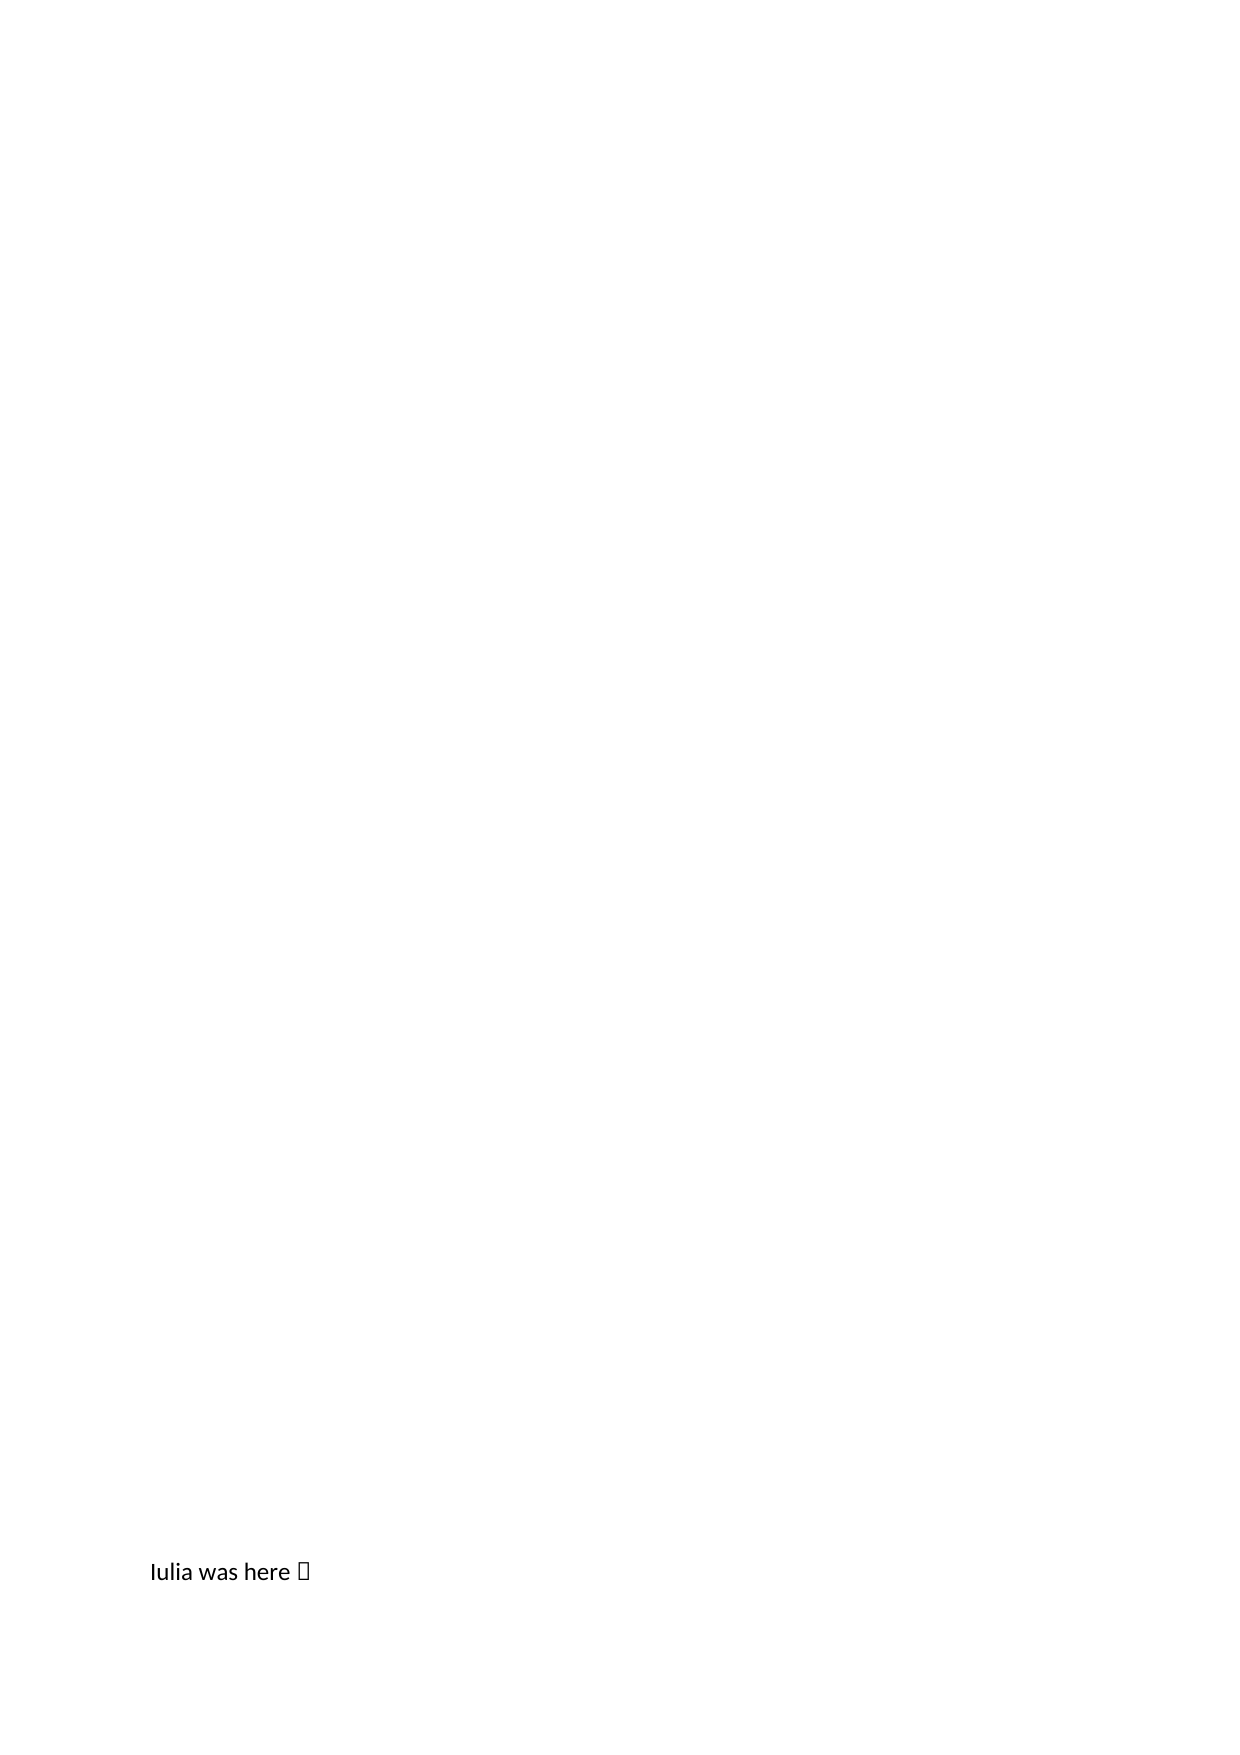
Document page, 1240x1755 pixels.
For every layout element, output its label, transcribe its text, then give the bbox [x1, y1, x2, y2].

text Iulia was here  [150, 1554, 1089, 1588]
